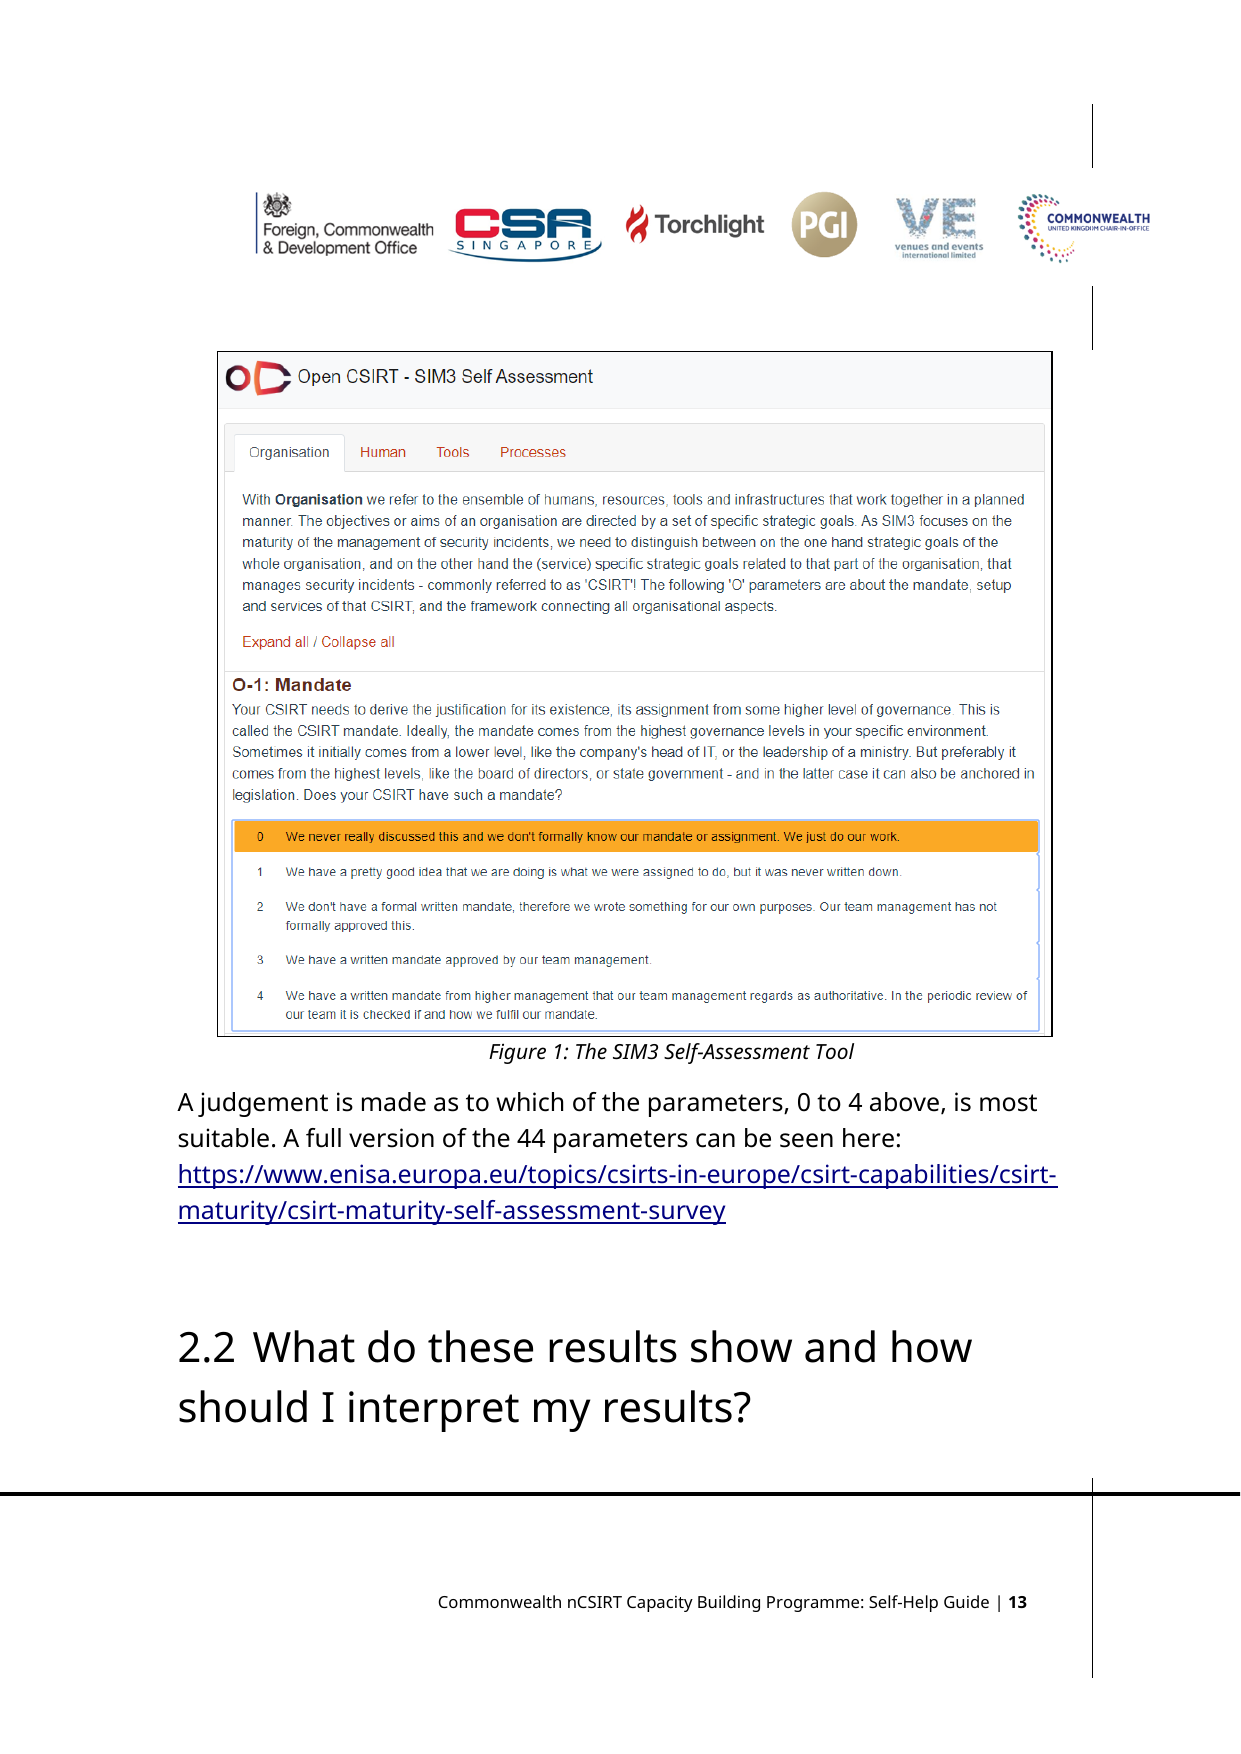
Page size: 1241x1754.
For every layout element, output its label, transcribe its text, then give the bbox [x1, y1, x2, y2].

text Figure 1: The SIM3 Self-Assessment Tool [252, 1037, 1092, 1066]
subtitle 2.2 What do these results show and how should I interpret my results? [177, 1317, 1092, 1434]
text A judgement is made as to which of the parameters, 0 to 4 above, is most suitable. A full version of the 44 parameters can be seen here: https://www.enisa.europa.eu/topics/csirts-in-europe/csirt-capabilities/csirt-maturity/csirt-maturity-self-assessment-survey [177, 1085, 1092, 1227]
